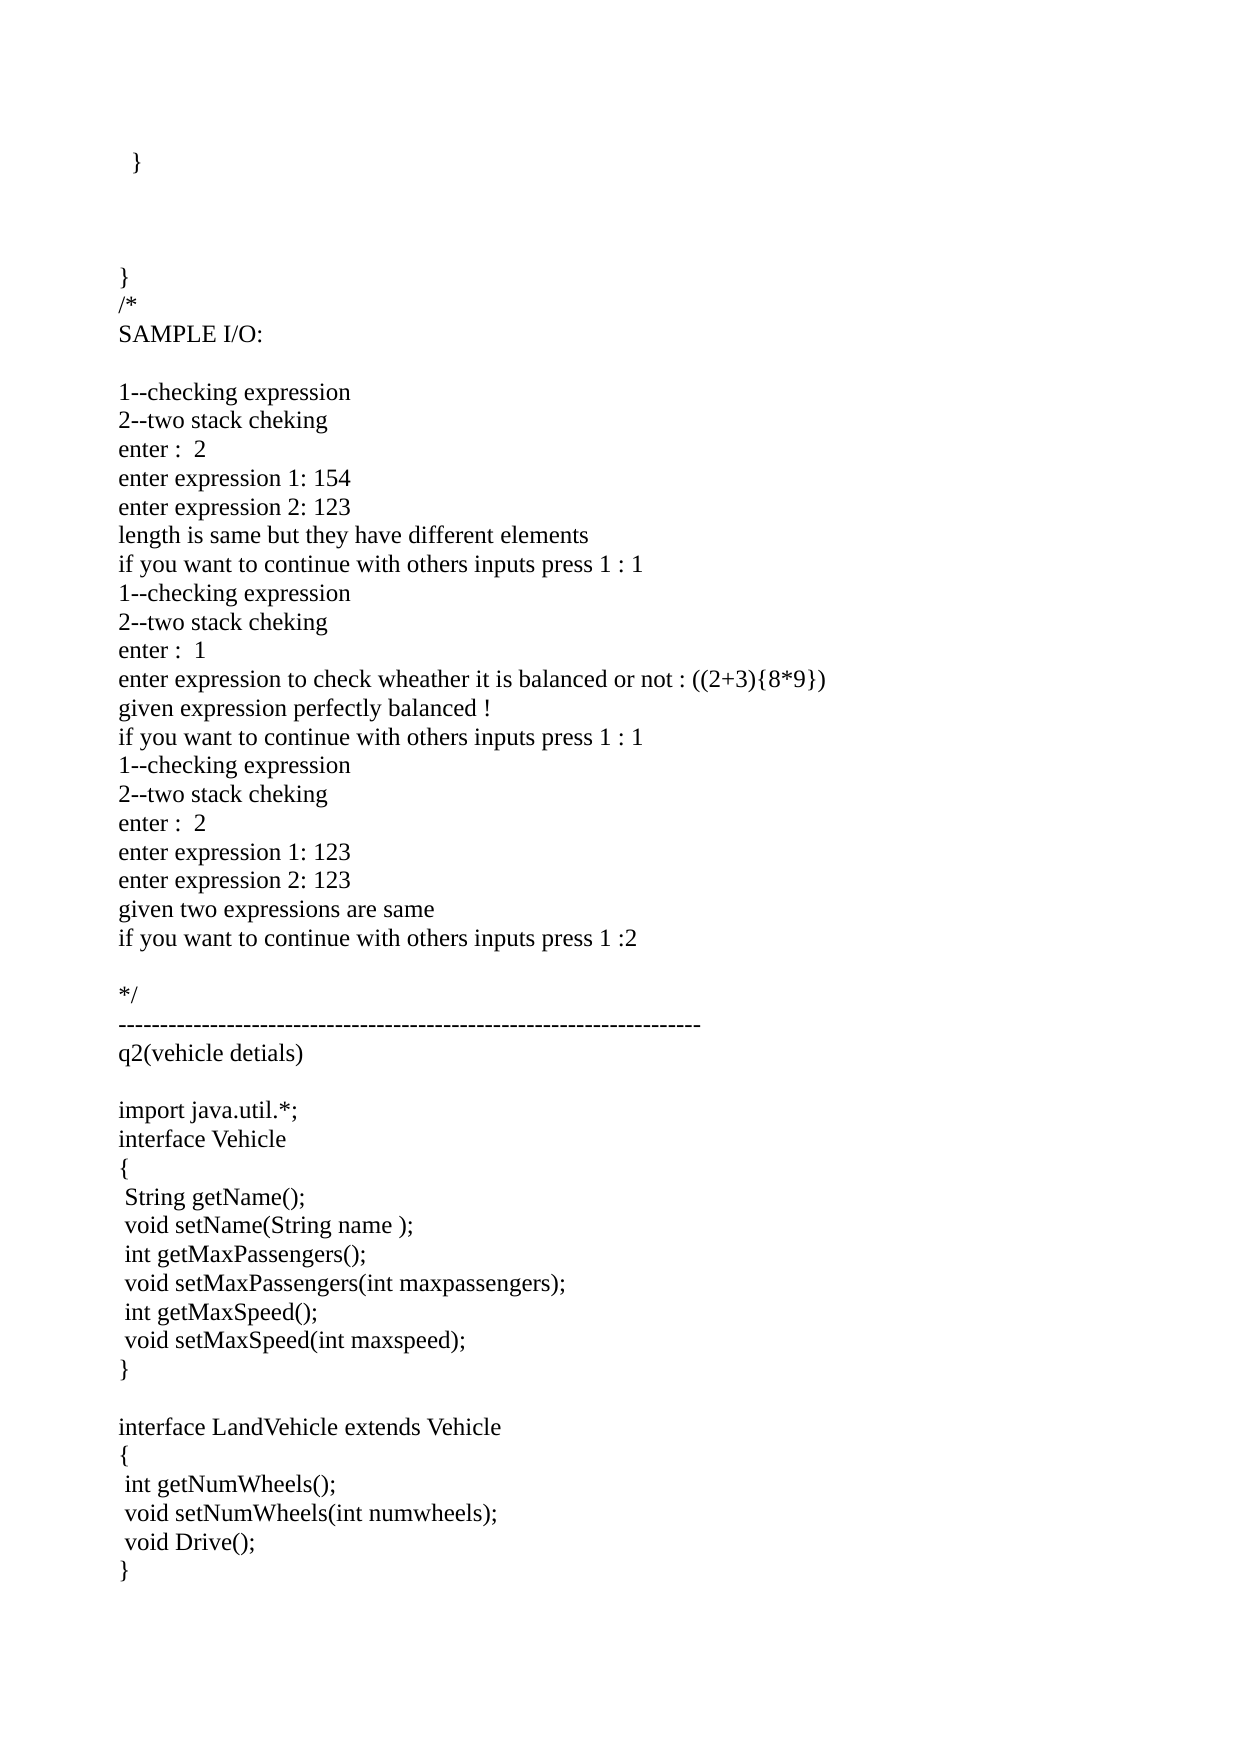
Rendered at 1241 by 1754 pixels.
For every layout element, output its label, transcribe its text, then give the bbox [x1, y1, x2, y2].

text enter : 1 [118, 636, 1122, 664]
text enter : 2 [118, 434, 1122, 463]
text int getMaxPassengers(); [118, 1239, 1122, 1268]
text enter expression 2: 123 [118, 492, 1122, 521]
text 2--two stack cheking [118, 406, 1122, 434]
text void setMaxSpeed(int maxspeed); [118, 1326, 1122, 1354]
text given two expressions are same [118, 894, 1122, 923]
text void setName(String name ); [118, 1211, 1122, 1239]
text void setMaxPassengers(int maxpassengers); [118, 1268, 1122, 1297]
text ---------------------------------------------------------------------- [118, 1009, 1122, 1038]
text SAMPLE I/O: [118, 319, 1122, 348]
text } [118, 262, 1122, 291]
text { [118, 1441, 1122, 1469]
text } [118, 1354, 1122, 1383]
text given expression perfectly balanced ! [118, 693, 1122, 722]
text } [118, 147, 1122, 176]
text */ [118, 981, 1122, 1009]
text enter : 2 [118, 808, 1122, 837]
text } [118, 1556, 1122, 1584]
text 2--two stack cheking [118, 607, 1122, 636]
text enter expression to check wheather it is balanced or not : ((2+3){8*9}) [118, 664, 1122, 693]
text void setNumWheels(int numwheels); [118, 1498, 1122, 1527]
text String getName(); [118, 1182, 1122, 1211]
text { [118, 1153, 1122, 1182]
text import java.util.*; [118, 1096, 1122, 1124]
text interface LandVehicle extends Vehicle [118, 1412, 1122, 1441]
text /* [118, 291, 1122, 319]
text 2--two stack cheking [118, 779, 1122, 808]
text int getMaxSpeed(); [118, 1297, 1122, 1326]
text if you want to continue with others inputs press 1 : 1 [118, 549, 1122, 578]
text interface Vehicle [118, 1124, 1122, 1153]
text enter expression 1: 154 [118, 463, 1122, 492]
text 1--checking expression [118, 578, 1122, 607]
text 1--checking expression [118, 751, 1122, 779]
text if you want to continue with others inputs press 1 : 1 [118, 722, 1122, 751]
text enter expression 2: 123 [118, 866, 1122, 894]
text if you want to continue with others inputs press 1 :2 [118, 923, 1122, 952]
text q2(vehicle detials) [118, 1038, 1122, 1067]
text length is same but they have different elements [118, 521, 1122, 549]
text 1--checking expression [118, 377, 1122, 406]
text int getNumWheels(); [118, 1469, 1122, 1498]
text void Drive(); [118, 1527, 1122, 1556]
text enter expression 1: 123 [118, 837, 1122, 866]
